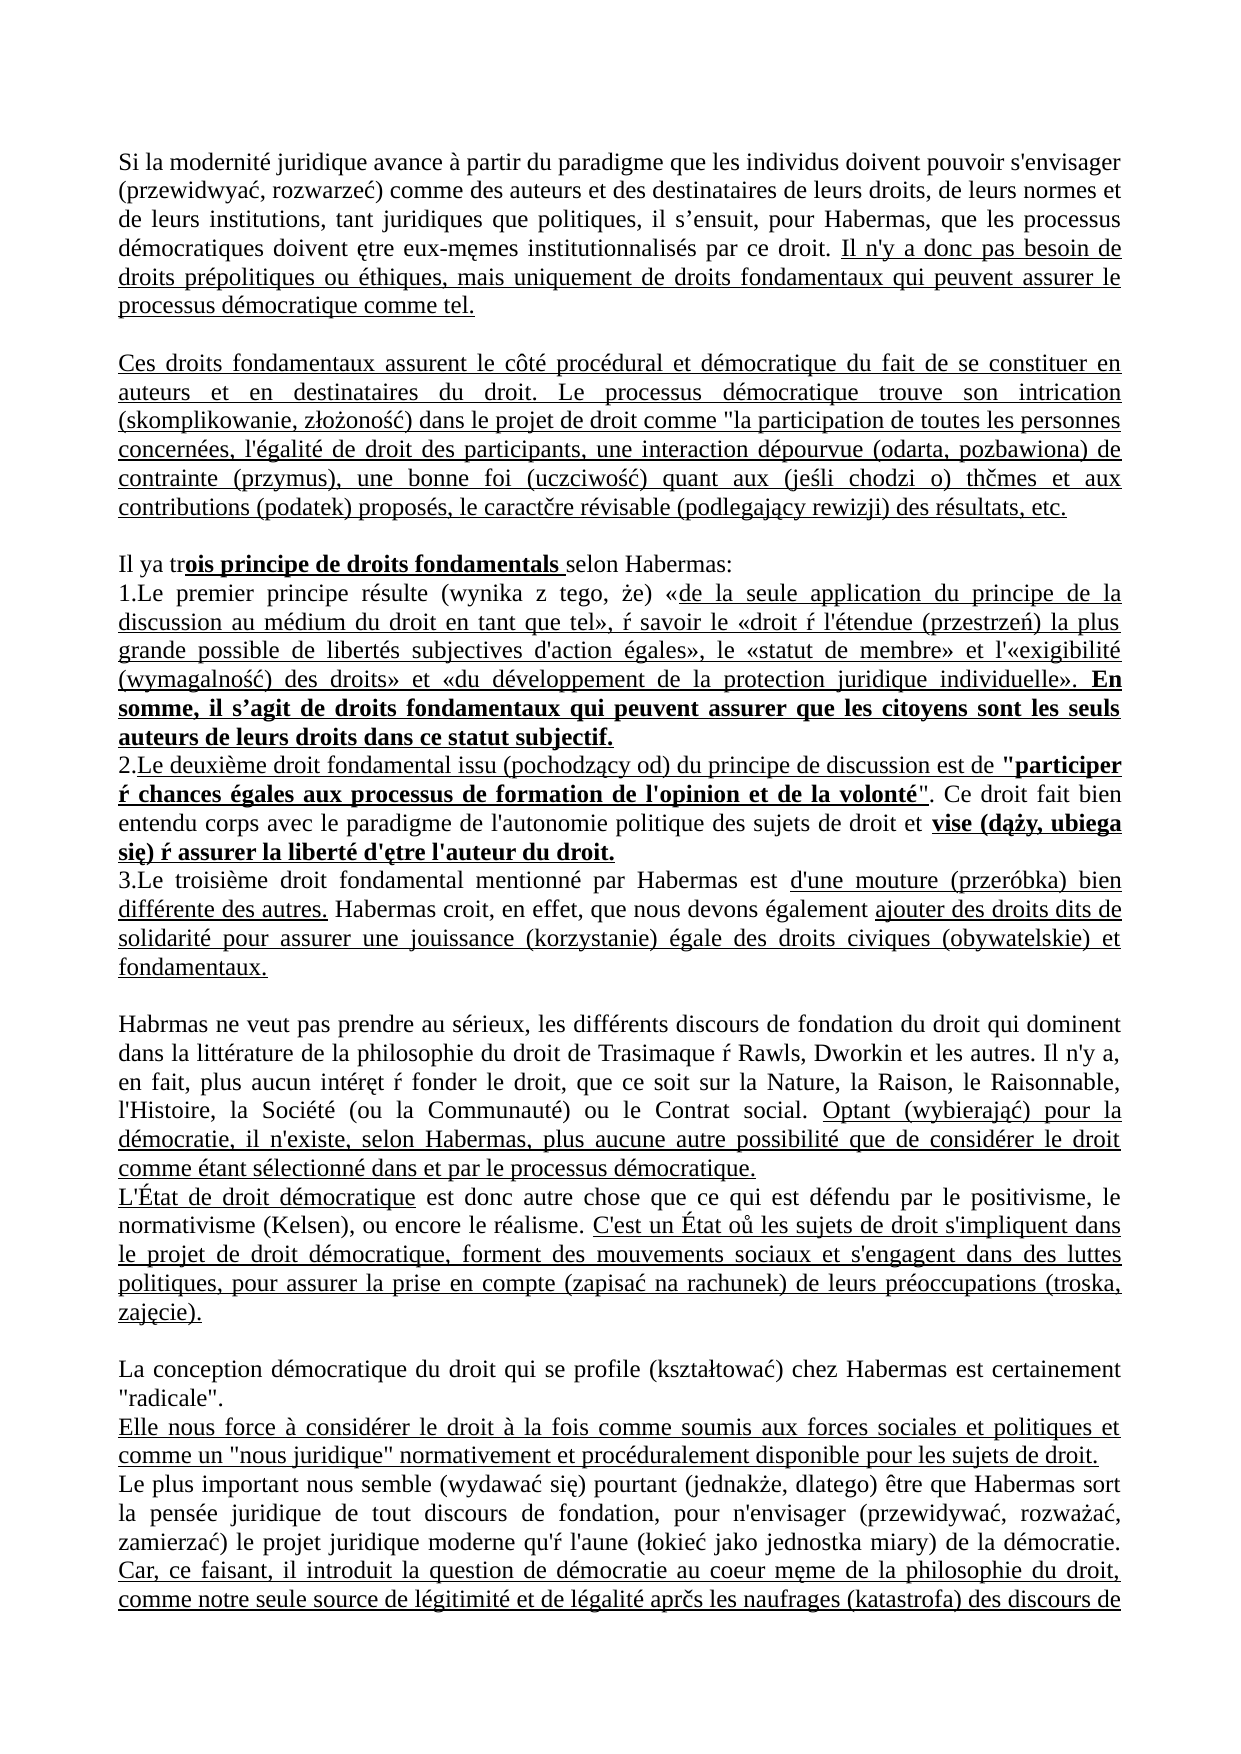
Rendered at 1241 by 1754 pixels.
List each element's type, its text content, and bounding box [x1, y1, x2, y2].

text Le plus important nous semble (wydawać się) pourtant (jednakże, dlatego) être que Habermas sort la pensée juridique de tout discours de fondation, pour n'envisager (przewidywać, rozważać, zamierzać) le projet juridique moderne qu'ŕ l'aune (łokieć jako jednostka miary) de la démocratie. Car, ce faisant, il introduit la question de démocratie au coeur męme de la philosophie du droit, comme notre seule source de légitimité et de légalité aprčs les naufrages (katastrofa) des discours de [118, 1469, 1122, 1613]
text contributions (podatek) proposés, le caractčre révisable (podlegający rewizji) des résultats, etc. [118, 489, 1122, 521]
text Elle nous force à considérer le droit à la fois comme soumis aux forces sociales et politiques et comme un "nous juridique" normativement et procéduralement disponible pour les sujets de droit. [118, 1412, 1122, 1469]
list (wymagalność) des droits» et «du développement de la protection juridique individuelle». En [118, 662, 1122, 689]
text (skomplikowanie, złożoność) dans le projet de droit comme "la participation de toutes les personnes concernées, l'égalité de droit des participants, une interaction dépourvue (odarta, pozbawiona) de [118, 403, 1122, 459]
list somme, il s’agit de droits fondamentaux qui peuvent assurer que les citoyens sont les seuls auteurs de leurs droits dans ce statut subjectif. [118, 691, 1122, 751]
text auteurs et en destinataires du droit. Le processus démocratique trouve son intrication [118, 374, 1122, 402]
list Le troisième droit fondamental mentionné par Habermas est d'une mouture (przeróbka) bien différente des autres. Habermas croit, en effet, que nous devons également ajouter des droits dits de solidarité pour assurer une jouissance (korzystanie) égale des droits civiques (obywatelskie) et fondamentaux. [118, 866, 1122, 981]
text Si la modernité juridique avance à partir du paradigme que les individus doivent pouvoir s'envisager (przewidwyać, rozwarzeć) comme des auteurs et des destinataires de leurs droits, de leurs normes et de leurs institutions, tant juridiques que politiques, il s’ensuit, pour Habermas, que les processus démocratiques doivent ętre eux-męmes institutionnalisés par ce droit. Il n'y a donc pas besoin de droits prépolitiques ou éthiques, mais uniquement de droits fondamentaux qui peuvent assurer le processus démocratique comme tel. [118, 147, 1122, 319]
text L'État de droit démocratique est donc autre chose que ce qui est défendu par le positivisme, le normativisme (Kelsen), ou encore le réalisme. C'est un État oů les sujets de droit s'impliquent dans le projet de droit démocratique, forment des mouvements sociaux et s'engagent dans des luttes [118, 1182, 1122, 1264]
list Le premier principe résulte (wynika z tego, że) «de la seule application du principe de la discussion au médium du droit en tant que tel», ŕ savoir le «droit ŕ l'étendue (przestrzeń) la plus grande possible de libertés subjectives d'action égales», le «statut de membre» et l'«exigibilité [118, 578, 1122, 661]
list Le deuxième droit fondamental issu (pochodzący od) du principe de discussion est de "participer ŕ chances égales aux processus de formation de l'opinion et de la volonté". Ce droit fait bien entendu corps avec le paradigme de l'autonomie politique des sujets de droit et vise (dąży, ubiega się) ŕ assurer la liberté d'ętre l'auteur du droit. [118, 751, 1122, 866]
text contrainte (przymus), une bonne foi (uczciwość) quant aux (jeśli chodzi o) thčmes et aux [118, 461, 1122, 488]
text Habrmas ne veut pas prendre au sérieux, les différents discours de fondation du droit qui dominent dans la littérature de la philosophie du droit de Trasimaque ŕ Rawls, Dworkin et les autres. Il n'y a, en fait, plus aucun intéręt ŕ fonder le droit, que ce soit sur la Nature, la Raison, le Raisonnable, l'Histoire, la Société (ou la Communauté) ou le Contrat social. Optant (wybierająć) pour la démocratie, il n'existe, selon Habermas, plus aucune autre possibilité que de considérer le droit comme étant sélectionné dans et par le processus démocratique. [118, 1009, 1122, 1182]
text Il ya trois principe de droits fondamentals selon Habermas: [118, 549, 1122, 578]
text La conception démocratique du droit qui se profile (kształtować) chez Habermas est certainement "radicale". [118, 1354, 1122, 1412]
text politiques, pour assurer la prise en compte (zapisać na rachunek) de leurs préoccupations (troska, [118, 1266, 1122, 1293]
text zajęcie). [118, 1294, 1122, 1326]
text Ces droits fondamentaux assurent le côté procédural et démocratique du fait de se constituer en [118, 348, 1122, 373]
